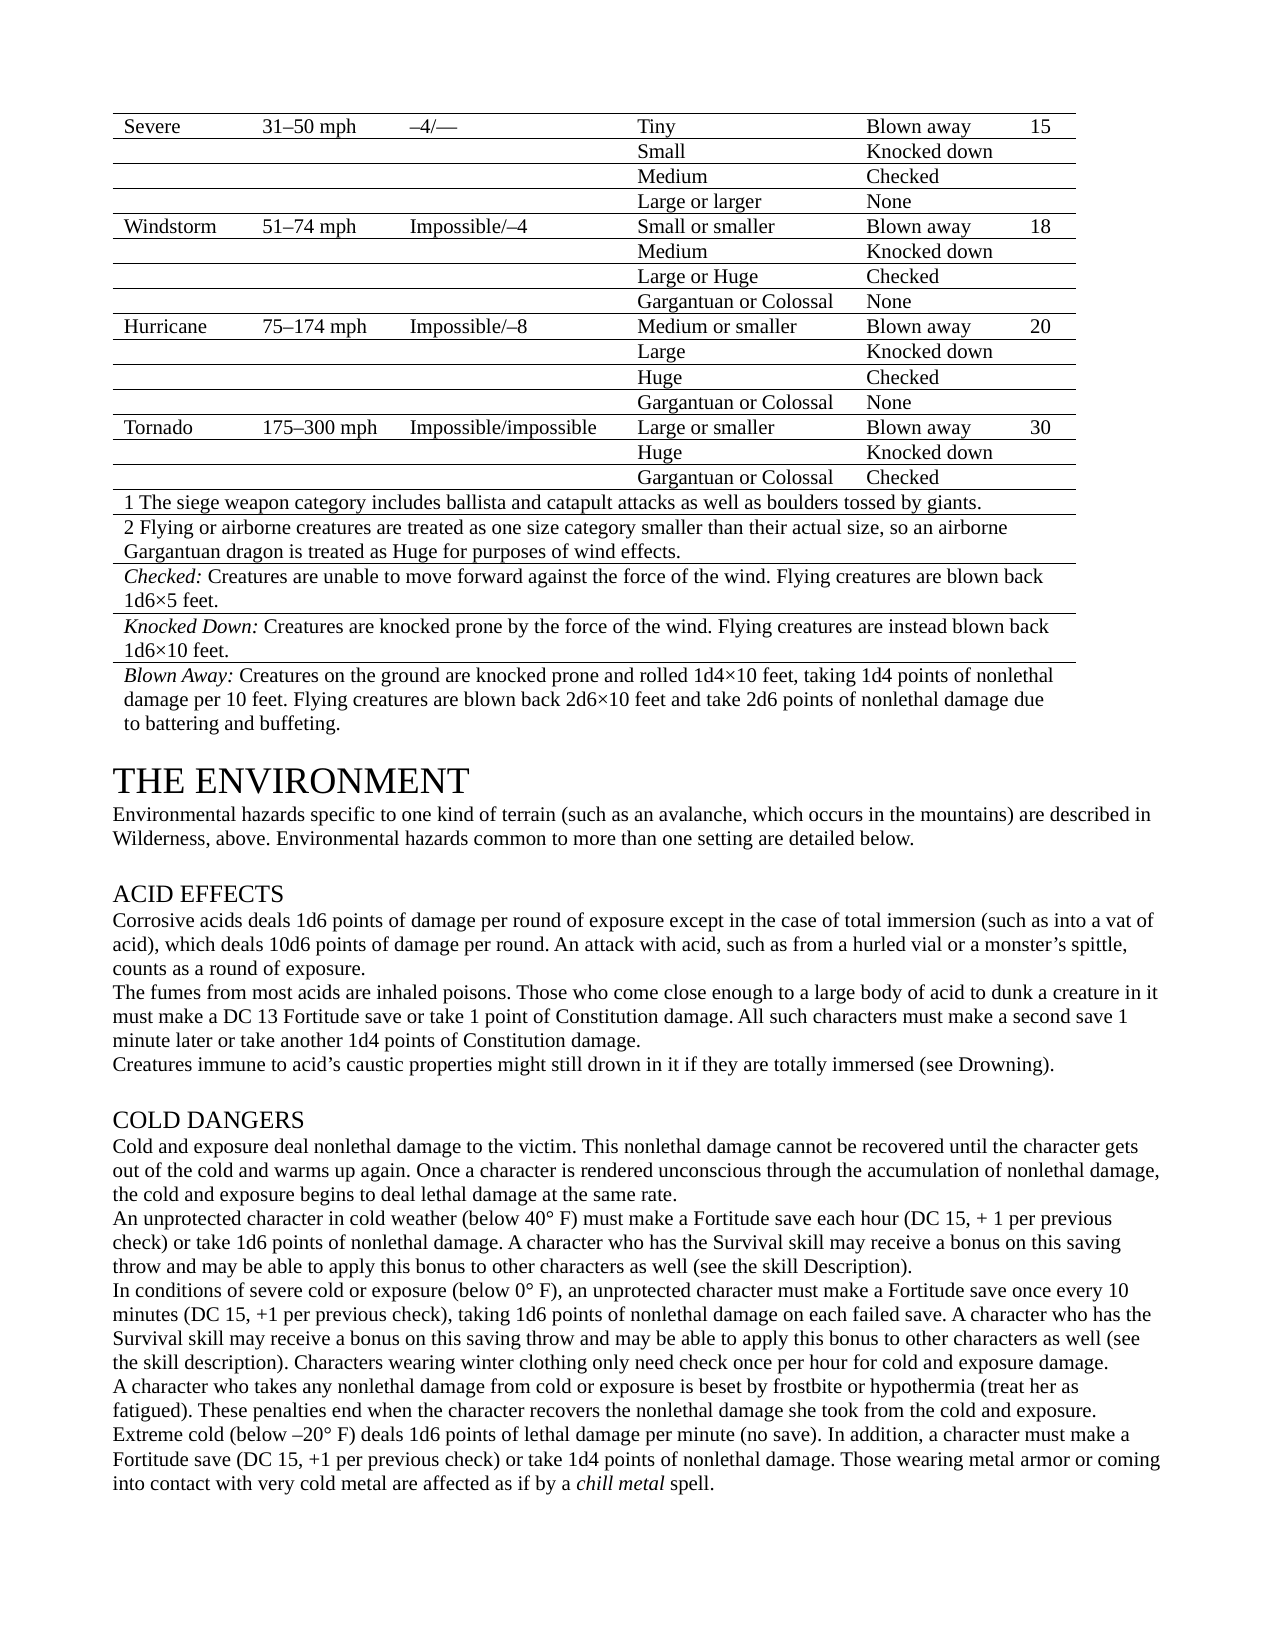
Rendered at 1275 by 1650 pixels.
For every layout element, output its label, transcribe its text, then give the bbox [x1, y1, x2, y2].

table_cell 15 [1005, 114, 1076, 138]
table_cell None [855, 390, 1005, 414]
text Corrosive acids deals 1d6 points of damage per round of exposure except in the case of total immersion (such as into a vat of acid), which deals 10d6 points of damage per round. An attack with acid, such as from a hurled vial or a monster’s spittle, counts as a round of exposure. [112, 908, 1162, 980]
table_cell [113, 365, 251, 389]
table_cell Large or smaller [626, 415, 855, 439]
table_cell –4/— [398, 114, 626, 138]
table_cell 51–74 mph [251, 214, 398, 238]
table_cell [113, 164, 251, 188]
table_cell Knocked down [855, 440, 1005, 464]
table_cell Checked [855, 264, 1005, 288]
table_cell [1005, 340, 1076, 363]
table_cell Impossible/–8 [398, 314, 626, 338]
table_cell Checked [855, 465, 1005, 489]
table_cell [1005, 390, 1076, 414]
table_cell [1005, 465, 1076, 489]
table_cell Blown away [855, 114, 1005, 138]
table_cell [251, 189, 398, 213]
table_cell [113, 440, 251, 464]
table_cell [251, 390, 398, 414]
table_cell Blown away [855, 415, 1005, 439]
table_cell [113, 239, 251, 263]
table_cell None [855, 189, 1005, 213]
text An unprotected character in cold weather (below 40° F) must make a Fortitude save each hour (DC 15, + 1 per previous check) or take 1d6 points of nonlethal damage. A character who has the Survival skill may receive a bonus on this saving throw and may be able to apply this bonus to other characters as well (see the skill Description). [112, 1206, 1162, 1278]
table_cell [113, 264, 251, 288]
table_cell [251, 264, 398, 288]
text Extreme cold (below –20° F) deals 1d6 points of lethal damage per minute (no save). In addition, a character must make a Fortitude save (DC 15, +1 per previous check) or take 1d4 points of nonlethal damage. Those wearing metal armor or coming into contact with very cold metal are affected as if by a chill metal spell. [112, 1422, 1162, 1494]
table_cell [398, 465, 626, 489]
text ACID EFFECTS [112, 879, 1162, 908]
table_cell [251, 365, 398, 389]
text COLD DANGERS [112, 1105, 1162, 1134]
table_cell Knocked down [855, 139, 1005, 163]
table_cell [398, 164, 626, 188]
table_cell [398, 289, 626, 313]
table_cell Large [626, 340, 855, 363]
table_cell [251, 239, 398, 263]
table_cell Small [626, 139, 855, 163]
table_cell [251, 139, 398, 163]
table_cell [251, 465, 398, 489]
text Environmental hazards specific to one kind of terrain (such as an avalanche, which occurs in the mountains) are described in Wilderness, above. Environmental hazards common to more than one setting are detailed below. [112, 802, 1162, 850]
table_cell Blown away [855, 214, 1005, 238]
table_cell [113, 289, 251, 313]
table_cell [251, 289, 398, 313]
table_cell Knocked down [855, 340, 1005, 363]
table_cell 30 [1005, 415, 1076, 439]
table_cell Large or Huge [626, 264, 855, 288]
table_cell [398, 340, 626, 363]
table_cell Knocked Down: Creatures are knocked prone by the force of the wind. Flying creatures are instead blown back 1d6×10 feet. [113, 614, 1076, 662]
table_cell Gargantuan or Colossal [626, 289, 855, 313]
table_cell [398, 365, 626, 389]
table_cell Checked: Creatures are unable to move forward against the force of the wind. Flying creatures are blown back 1d6×5 feet. [113, 564, 1076, 612]
table_cell Blown away [855, 314, 1005, 338]
table_cell Medium or smaller [626, 314, 855, 338]
table_cell [251, 440, 398, 464]
table_cell 75–174 mph [251, 314, 398, 338]
table_cell Checked [855, 164, 1005, 188]
table_cell Impossible/–4 [398, 214, 626, 238]
table_cell Tornado [113, 415, 251, 439]
table_cell Hurricane [113, 314, 251, 338]
table_cell [113, 189, 251, 213]
table_cell Medium [626, 164, 855, 188]
table_cell Checked [855, 365, 1005, 389]
table_cell 20 [1005, 314, 1076, 338]
table_cell Tiny [626, 114, 855, 138]
table_cell [398, 239, 626, 263]
table_cell Blown Away: Creatures on the ground are knocked prone and rolled 1d4×10 feet, taking 1d4 points of nonlethal damage per 10 feet. Flying creatures are blown back 2d6×10 feet and take 2d6 points of nonlethal damage due to battering and buffeting. [113, 663, 1076, 735]
table_cell [398, 189, 626, 213]
text A character who takes any nonlethal damage from cold or exposure is beset by frostbite or hypothermia (treat her as fatigued). These penalties end when the character recovers the nonlethal damage she took from the cold and exposure. [112, 1374, 1162, 1422]
table_cell [1005, 164, 1076, 188]
table_cell Knocked down [855, 239, 1005, 263]
table_cell Impossible/impossible [398, 415, 626, 439]
table_cell [1005, 189, 1076, 213]
table_cell [1005, 365, 1076, 389]
text Cold and exposure deal nonlethal damage to the victim. This nonlethal damage cannot be recovered until the character gets out of the cold and warms up again. Once a character is rendered unconscious through the accumulation of nonlethal damage, the cold and exposure begins to deal lethal damage at the same rate. [112, 1134, 1162, 1206]
text Creatures immune to acid’s caustic properties might still drown in it if they are totally immersed (see Drowning). [112, 1052, 1162, 1076]
table_cell [113, 465, 251, 489]
table_cell [251, 340, 398, 363]
table_cell Windstorm [113, 214, 251, 238]
table_cell [1005, 264, 1076, 288]
table_cell [113, 390, 251, 414]
table_cell 2 Flying or airborne creatures are treated as one size category smaller than their actual size, so an airborne Gargantuan dragon is treated as Huge for purposes of wind effects. [113, 515, 1076, 563]
table_cell Large or larger [626, 189, 855, 213]
text The fumes from most acids are inhaled poisons. Those who come close enough to a large body of acid to dunk a creature in it must make a DC 13 Fortitude save or take 1 point of Constitution damage. All such characters must make a second save 1 minute later or take another 1d4 points of Constitution damage. [112, 980, 1162, 1052]
table_cell [398, 440, 626, 464]
text In conditions of severe cold or exposure (below 0° F), an unprotected character must make a Fortitude save once every 10 minutes (DC 15, +1 per previous check), taking 1d6 points of nonlethal damage on each failed save. A character who has the Survival skill may receive a bonus on this saving throw and may be able to apply this bonus to other characters as well (see the skill description). Characters wearing winter clothing only need check once per hour for cold and exposure damage. [112, 1278, 1162, 1374]
table_cell [1005, 239, 1076, 263]
table_cell [113, 340, 251, 363]
table_cell [1005, 289, 1076, 313]
table_cell [398, 390, 626, 414]
text THE ENVIRONMENT [112, 759, 1162, 802]
table_cell Medium [626, 239, 855, 263]
table_cell None [855, 289, 1005, 313]
table_cell [398, 139, 626, 163]
table_cell Huge [626, 440, 855, 464]
table_cell [251, 164, 398, 188]
table_cell Small or smaller [626, 214, 855, 238]
table_cell 18 [1005, 214, 1076, 238]
table_cell [398, 264, 626, 288]
table_cell 31–50 mph [251, 114, 398, 138]
table_cell 1 The siege weapon category includes ballista and catapult attacks as well as boulders tossed by giants. [113, 490, 1076, 514]
table_cell Gargantuan or Colossal [626, 390, 855, 414]
table_cell Huge [626, 365, 855, 389]
table_cell [1005, 139, 1076, 163]
table_cell Gargantuan or Colossal [626, 465, 855, 489]
table_cell 175–300 mph [251, 415, 398, 439]
table_cell [113, 139, 251, 163]
table_cell [1005, 440, 1076, 464]
table_cell Severe [113, 114, 251, 138]
